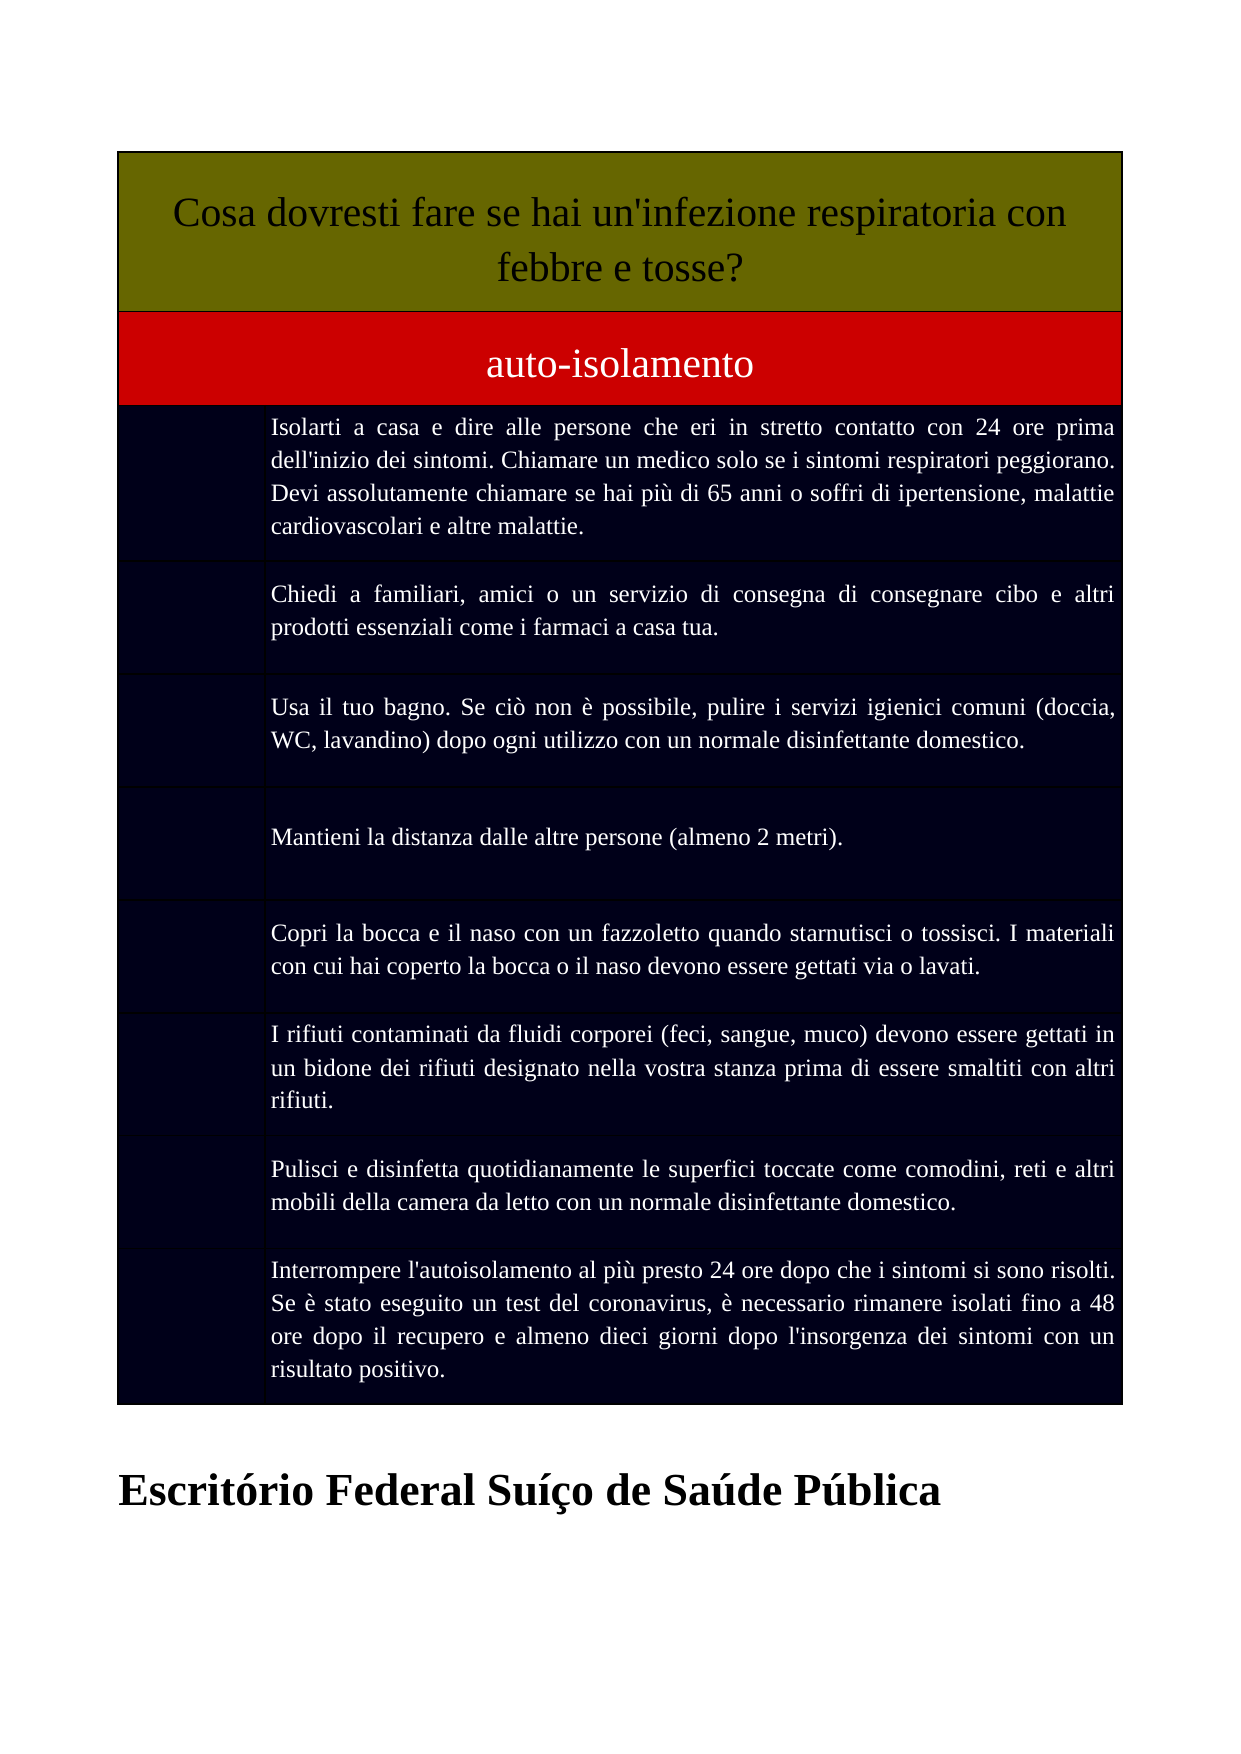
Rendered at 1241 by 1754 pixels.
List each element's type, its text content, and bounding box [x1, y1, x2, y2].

table_cell [119, 406, 264, 560]
table_cell [119, 788, 264, 899]
table_cell Chiedi a familiari, amici o un servizio di consegna di consegnare cibo e altri prodotti essenziali come i farmaci a casa tua. [266, 562, 1121, 673]
table_cell Interrompere l'autoisolamento al più presto 24 ore dopo che i sintomi si sono risolti. Se è stato eseguito un test del coronavirus, è necessario rimanere isolati fino a 48 ore dopo il recupero e almeno dieci giorni dopo l'insorgenza dei sintomi con un risultato positivo. [266, 1249, 1121, 1403]
table_cell Isolarti a casa e dire alle persone che eri in stretto contatto con 24 ore prima dell'inizio dei sintomi. Chiamare un medico solo se i sintomi respiratori peggiorano. Devi assolutamente chiamare se hai più di 65 anni o soffri di ipertensione, malattie cardiovascolari e altre malattie. [266, 406, 1121, 560]
table_cell I rifiuti contaminati da fluidi corporei (feci, sangue, muco) devono essere gettati in un bidone dei rifiuti designato nella vostra stanza prima di essere smaltiti con altri rifiuti. [266, 1014, 1121, 1135]
table_cell auto-isolamento [119, 312, 1121, 405]
table_cell [119, 1136, 264, 1248]
table_cell [119, 901, 264, 1012]
table_cell Mantieni la distanza dalle altre persone (almeno 2 metri). [266, 788, 1121, 899]
table_cell [119, 562, 264, 673]
table_cell Pulisci e disinfetta quotidianamente le superfici toccate come comodini, reti e altri mobili della camera da letto con un normale disinfettante domestico. [266, 1136, 1121, 1248]
table_cell Copri la bocca e il naso con un fazzoletto quando starnutisci o tossisci. I materiali con cui hai coperto la bocca o il naso devono essere gettati via o lavati. [266, 901, 1121, 1012]
table_cell [119, 1249, 264, 1403]
table_cell Usa il tuo bagno. Se ciò non è possibile, pulire i servizi igienici comuni (doccia, WC, lavandino) dopo ogni utilizzo con un normale disinfettante domestico. [266, 675, 1121, 786]
table_cell [119, 675, 264, 786]
table_header Cosa dovresti fare se hai un'infezione respiratoria con febbre e tosse? [119, 153, 1121, 311]
table_cell [119, 1014, 264, 1135]
text Escritório Federal Suíço de Saúde Pública [118, 1462, 1122, 1515]
